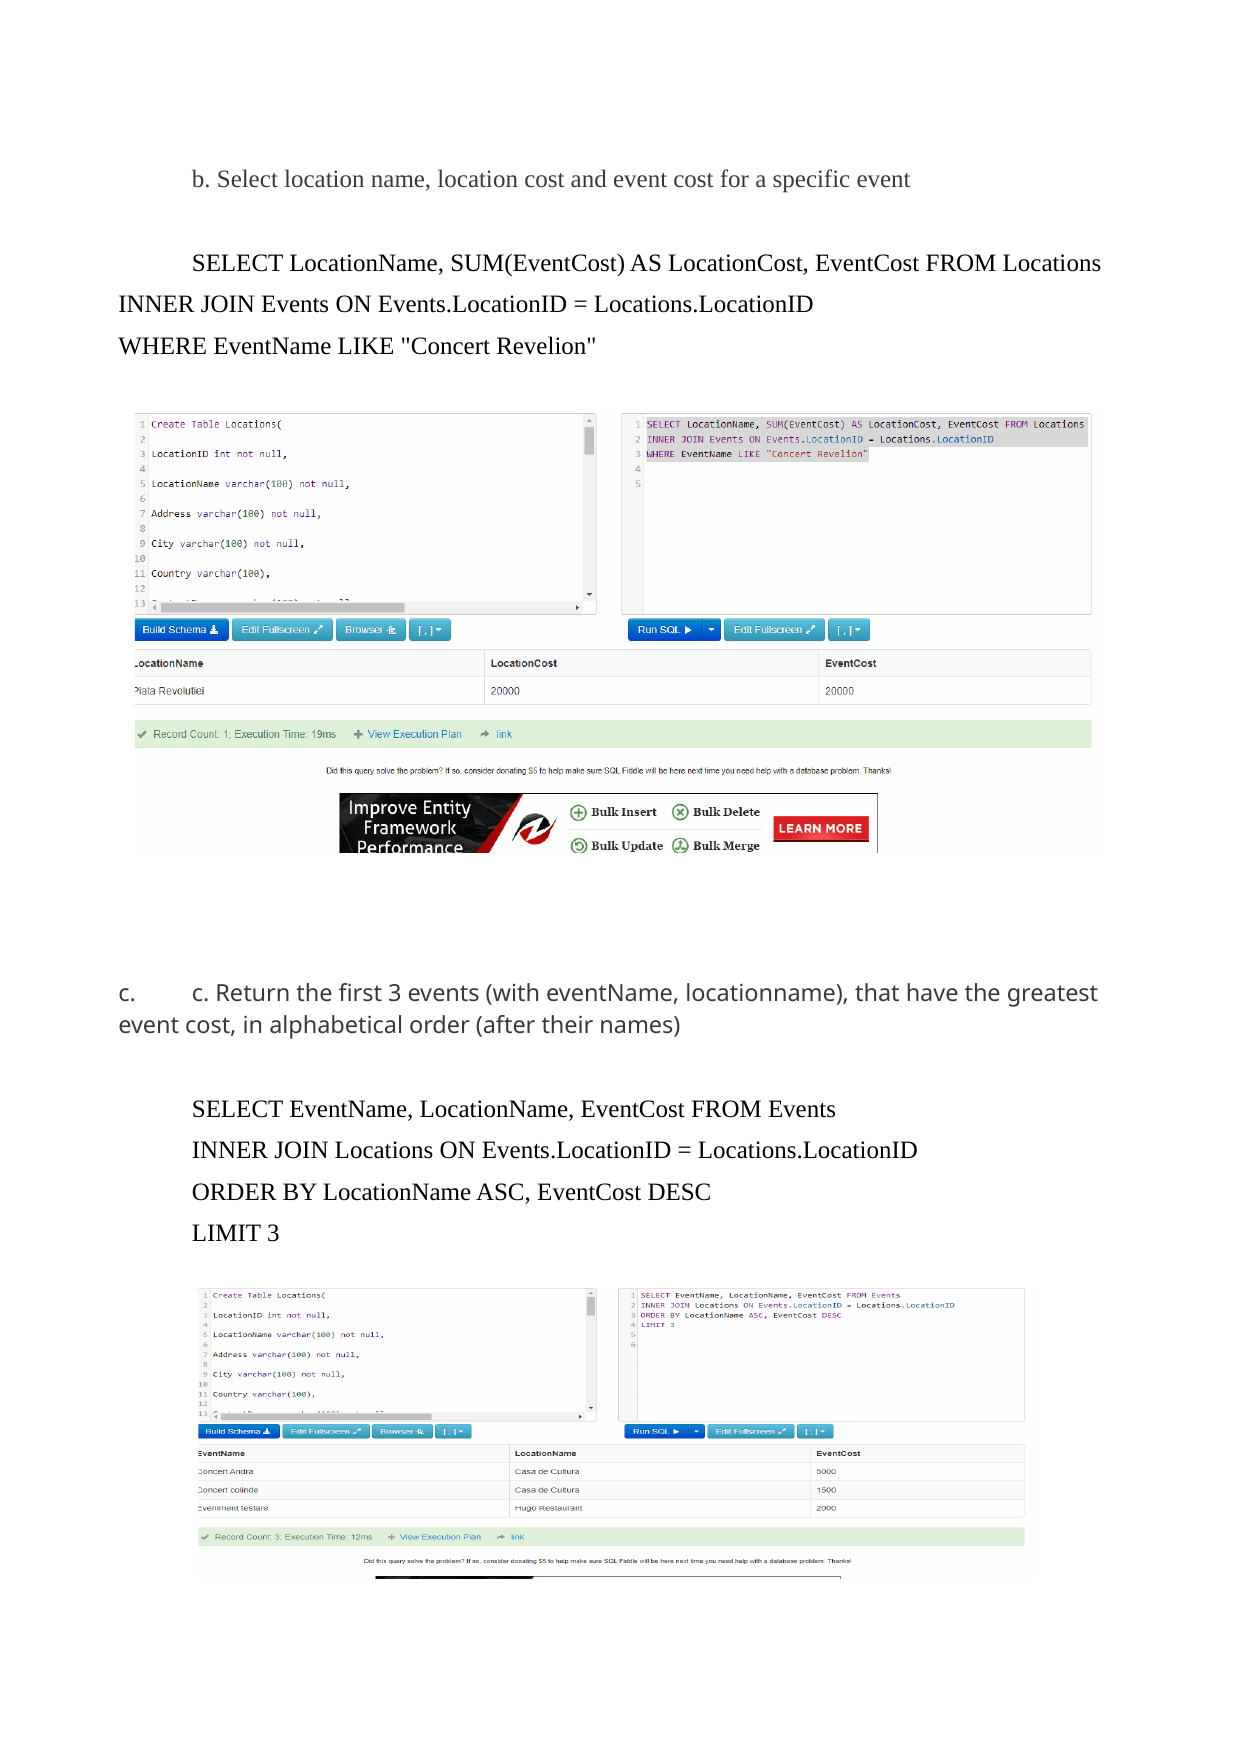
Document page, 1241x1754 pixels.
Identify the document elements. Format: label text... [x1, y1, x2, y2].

list c. Return the first 3 events (with eventName, locationname), that have the greatest event cost, in alphabetical order (after their names) [118, 977, 1122, 1041]
text SELECT EventName, LocationName, EventCost FROM Events [118, 1094, 1122, 1123]
text SELECT LocationName, SUM(EventCost) AS LocationCost, EventCost FROM Locations [118, 248, 1122, 277]
text b. Select location name, location cost and event cost for a specific event [118, 163, 1122, 194]
picture [134, 413, 1106, 853]
text ORDER BY LocationName ASC, EventCost DESC [118, 1177, 1122, 1206]
text WHERE EventName LIKE "Concert Revelion" [118, 331, 1122, 359]
picture [198, 1288, 1037, 1579]
text INNER JOIN Locations ON Events.LocationID = Locations.LocationID [118, 1136, 1122, 1164]
text INNER JOIN Events ON Events.LocationID = Locations.LocationID [118, 289, 1122, 318]
text LIMIT 3 [118, 1218, 1122, 1247]
